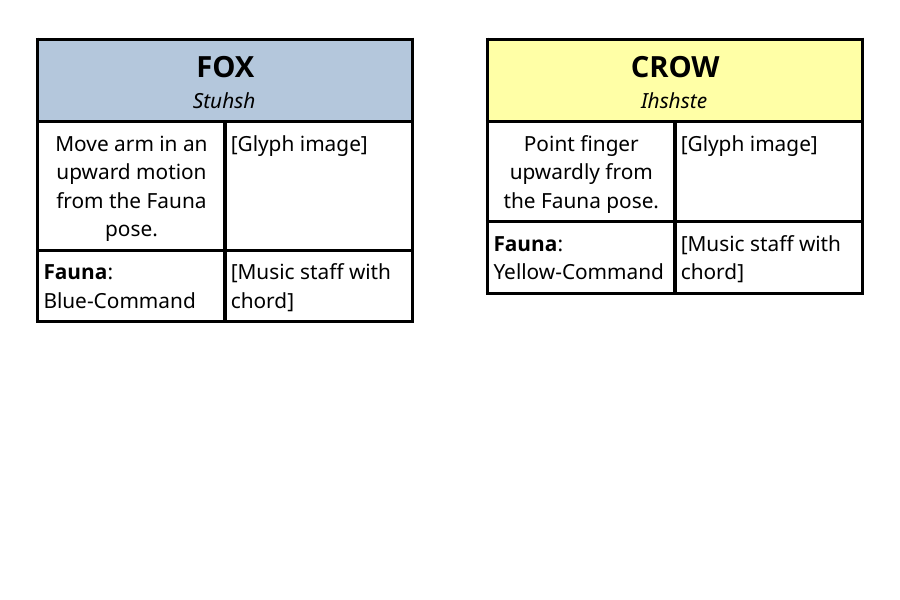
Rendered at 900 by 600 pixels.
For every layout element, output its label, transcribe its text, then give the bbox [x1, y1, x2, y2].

table_cell Point finger upwardly from the Fauna pose. [489, 123, 673, 220]
table_header FOX Stuhsh [39, 41, 411, 120]
table_cell Fauna: Yellow-Command [489, 223, 673, 292]
table_header CROW Ihshste [489, 41, 861, 120]
table_cell Fauna: Blue-Command [39, 252, 223, 320]
table_cell [Glyph image] [677, 123, 861, 220]
table_cell Move arm in an upward motion from the Fauna pose. [39, 123, 223, 248]
table_cell [Music staff with chord] [227, 252, 411, 320]
table_cell [Glyph image] [227, 123, 411, 248]
table_cell [Music staff with chord] [677, 223, 861, 292]
